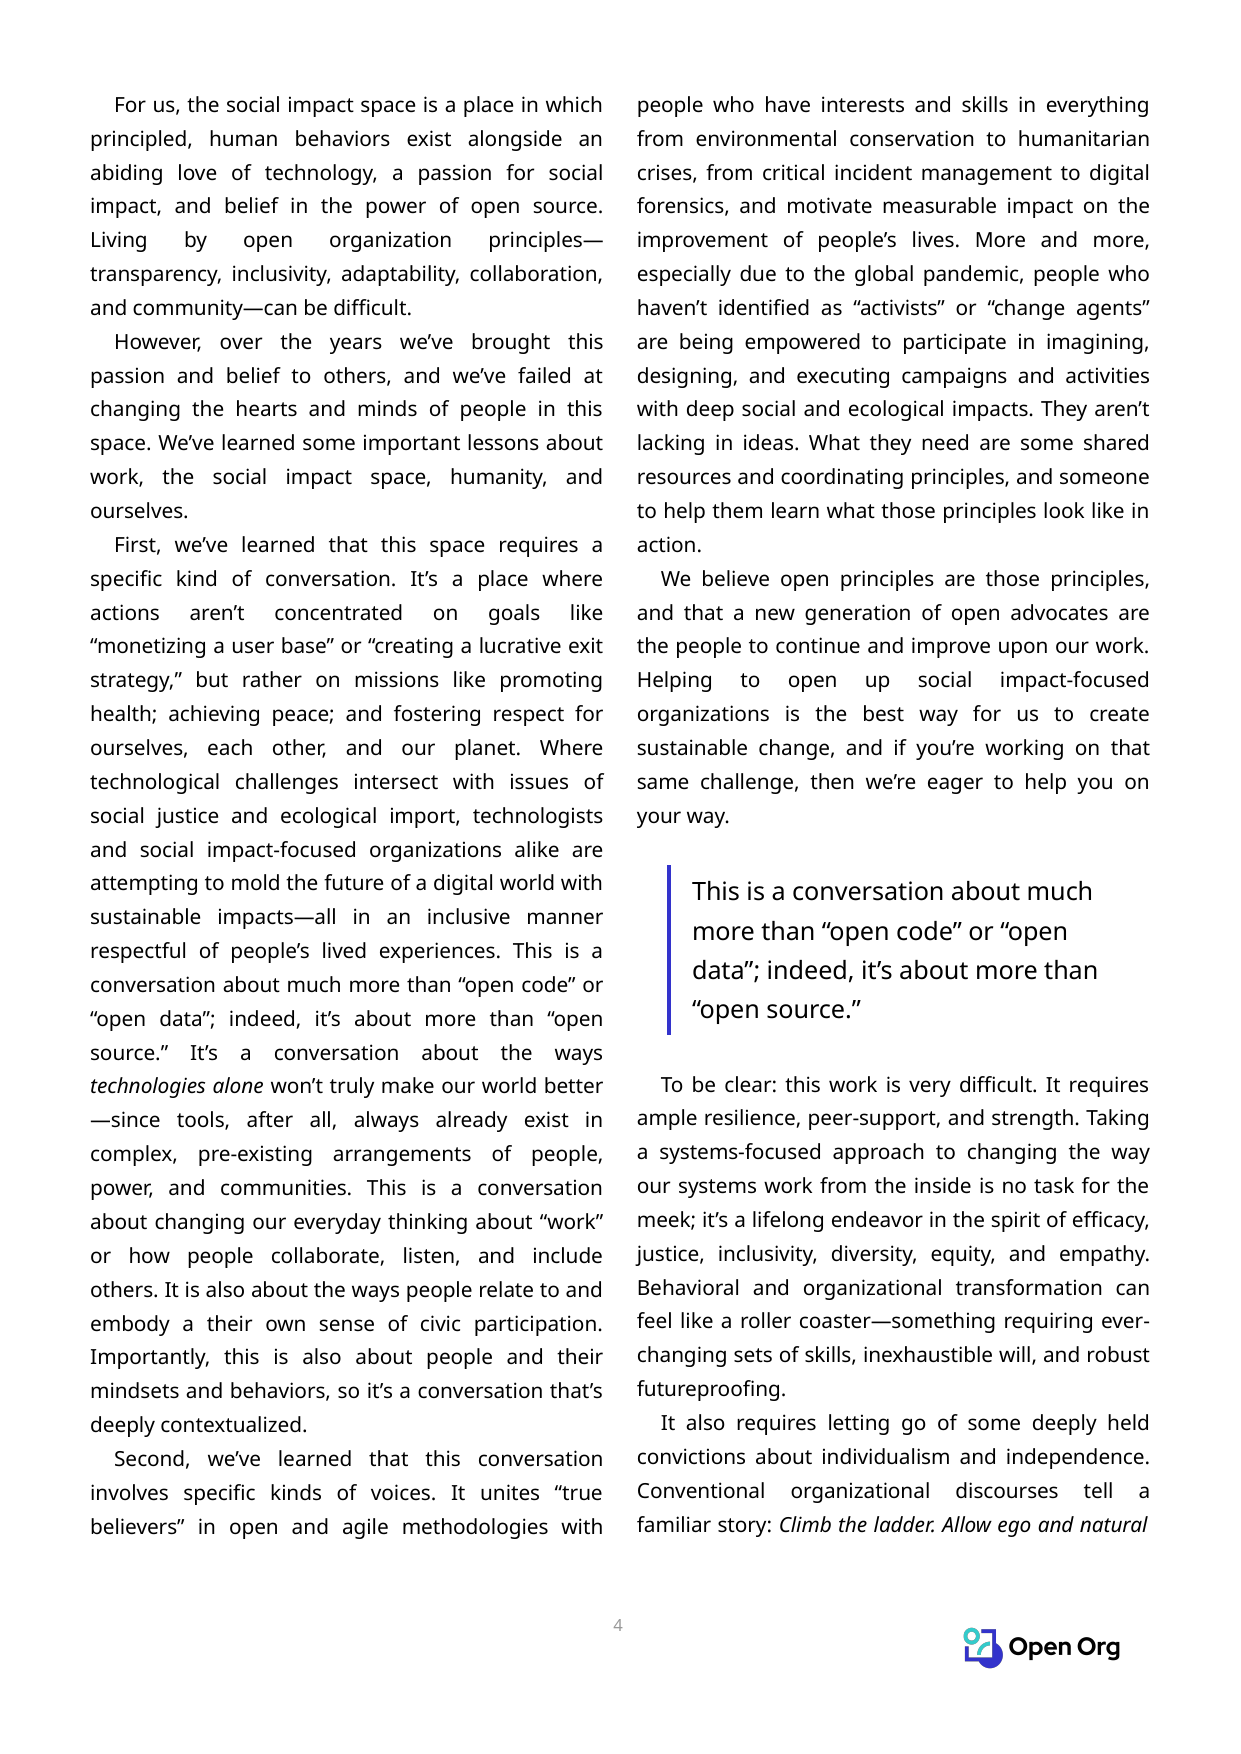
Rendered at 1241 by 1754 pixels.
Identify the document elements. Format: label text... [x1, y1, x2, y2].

text First, we’ve learned that this space requires a specific kind of conversation. It’s a place where actions aren’t concentrated on goals like “monetizing a user base” or “creating a lucrative exit strategy,” but rather on missions like promoting health; achieving peace; and fostering respect for ourselves, each other, and our planet. Where technological challenges intersect with issues of social justice and ecological import, technologists and social impact-focused organizations alike are attempting to mold the future of a digital world with sustainable impacts—all in an inclusive manner respectful of people’s lived experiences. This is a conversation about much more than “open code” or “open data”; indeed, it’s about more than “open source.” It’s a conversation about the ways technologies alone won’t truly make our world better—since tools, after all, always already exist in complex, pre-existing arrangements of people, power, and communities. This is a conversation about changing our everyday thinking about “work” or how people collaborate, listen, and include others. It is also about the ways people relate to and embody a their own sense of civic participation. Importantly, this is also about people and their mindsets and behaviors, so it’s a conversation that’s deeply contextualized. [90, 530, 604, 1438]
text Second, we’ve learned that this conversation involves specific kinds of voices. It unites “true believers” in open and agile methodologies with [90, 1444, 604, 1540]
text This is a conversation about much more than “open code” or “open data”; indeed, it’s about more than “open source.” [671, 865, 1135, 1035]
picture [963, 1627, 1120, 1669]
text However, over the years we’ve brought this passion and belief to others, and we’ve failed at changing the hearts and minds of people in this space. We’ve learned some important lessons about work, the social impact space, humanity, and ourselves. [90, 327, 604, 524]
text We believe open principles are those principles, and that a new generation of open advocates are the people to continue and improve upon our work. Helping to open up social impact-focused organizations is the best way for us to create sustainable change, and if you’re working on that same challenge, then we’re eager to help you on your way. [637, 564, 1150, 829]
text For us, the social impact space is a place in which principled, human behaviors exist alongside an abiding love of technology, a passion for social impact, and belief in the power of open source. Living by open organization principles—transparency, inclusivity, adaptability, collaboration, and community—can be difficult. [90, 90, 604, 321]
text people who have interests and skills in everything from environmental conservation to humanitarian crises, from critical incident management to digital forensics, and motivate measurable impact on the improvement of people’s lives. More and more, especially due to the global pandemic, people who haven’t identified as “activists” or “change agents” are being empowered to participate in imagining, designing, and executing campaigns and activities with deep social and ecological impacts. They aren’t lacking in ideas. What they need are some shared resources and coordinating principles, and someone to help them learn what those principles look like in action. [637, 90, 1150, 558]
text It also requires letting go of some deeply held convictions about individualism and independence. Conventional organizational discourses tell a familiar story: Climb the ladder. Allow ego and natural [637, 1408, 1150, 1538]
text To be clear: this work is very difficult. It requires ample resilience, peer-support, and strength. Taking a systems-focused approach to changing the way our systems work from the inside is no task for the meek; it’s a lifelong endeavor in the spirit of efficacy, justice, inclusivity, diversity, equity, and empathy. Behavioral and organizational transformation can feel like a roller coaster—something requiring ever-changing sets of skills, inexhaustible will, and robust futureproofing. [637, 1070, 1150, 1403]
